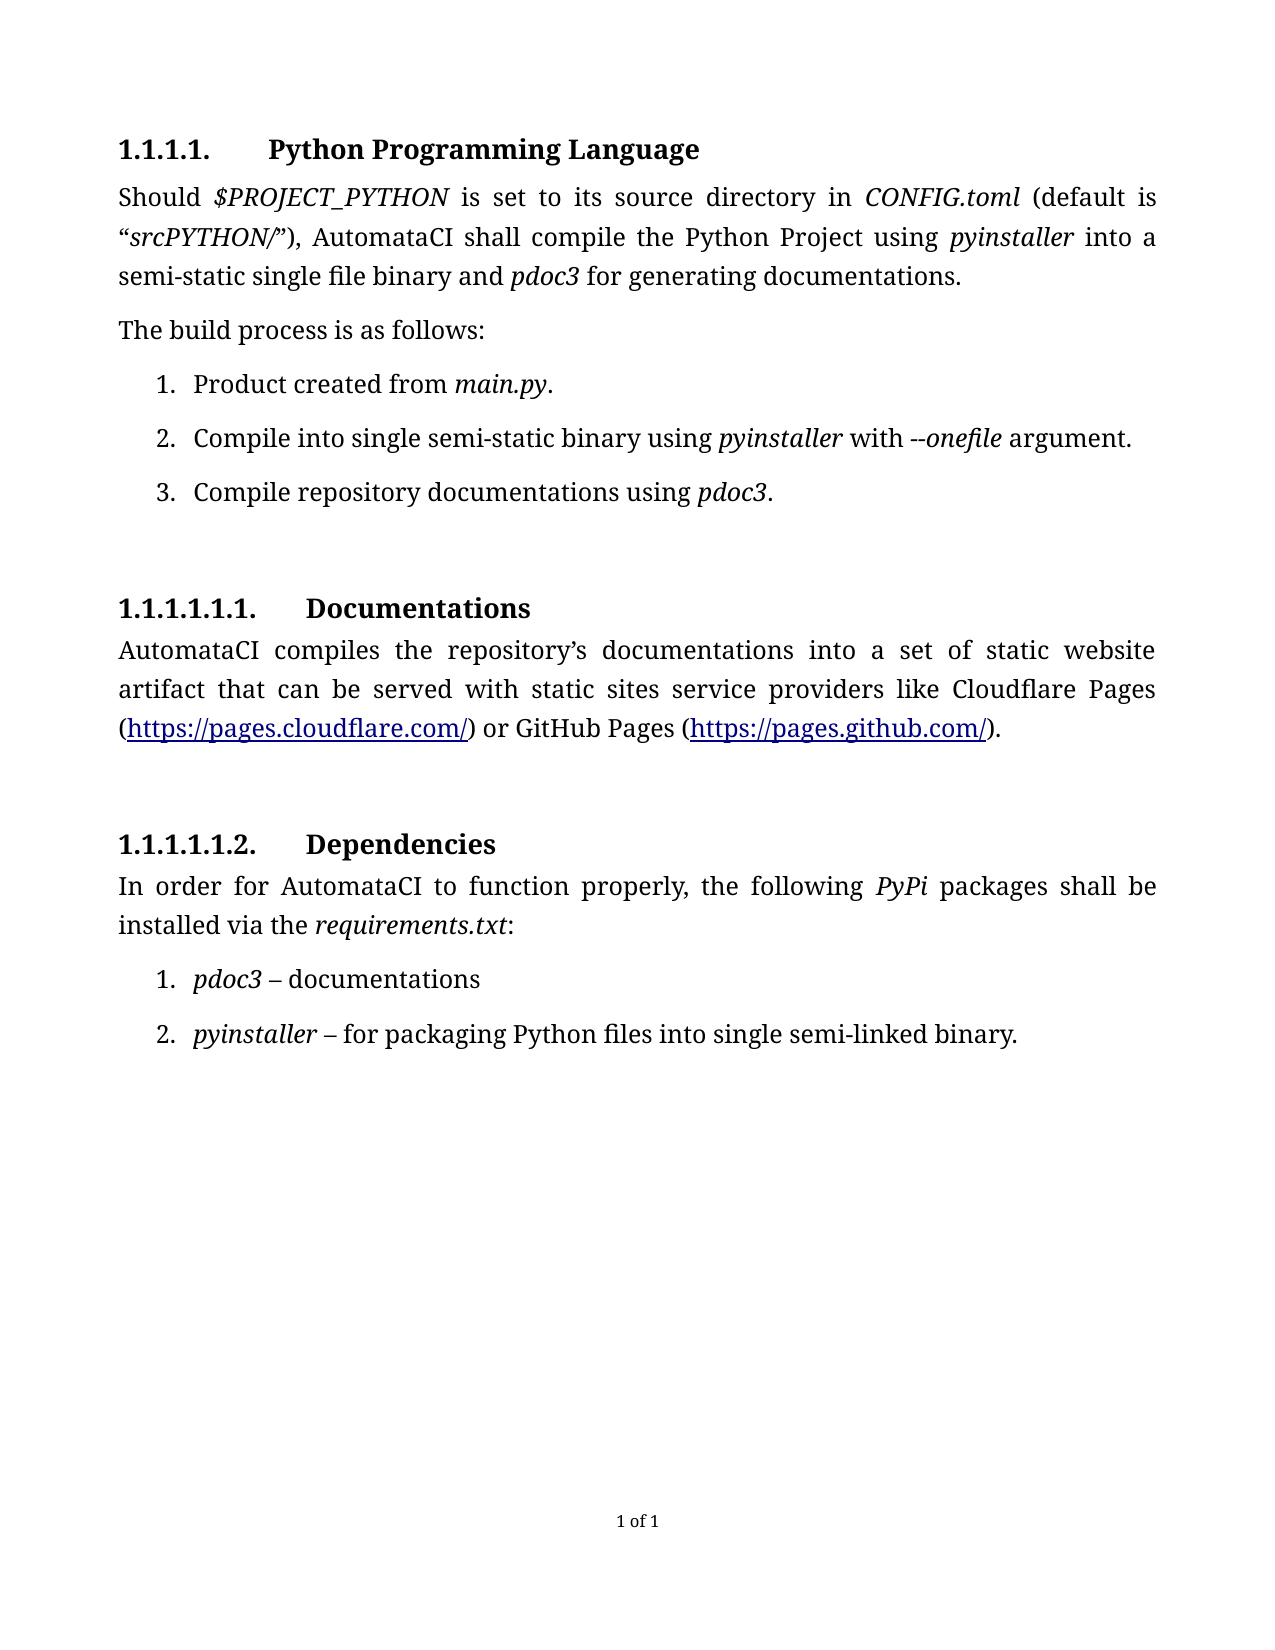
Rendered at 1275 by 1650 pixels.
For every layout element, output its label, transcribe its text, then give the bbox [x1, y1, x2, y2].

list Product created from main.py. [156, 367, 1157, 401]
text AutomataCI compiles the repository’s documentations into a set of static website artifact that can be served with static sites service providers like Cloudflare Pages (https://pages.cloudflare.com/) or GitHub Pages (https://pages.github.com/). [118, 633, 1157, 745]
subtitle Documentations [118, 589, 1157, 626]
subtitle Python Programming Language [118, 131, 1157, 167]
list Compile repository documentations using pdoc3. [156, 475, 1157, 509]
list Compile into single semi-static binary using pyinstaller with --onefile argument. [156, 421, 1157, 455]
text Should $PROJECT_PYTHON is set to its source directory in CONFIG.toml (default is “srcPYTHON/”), AutomataCI shall compile the Python Project using pyinstaller into a semi-static single file binary and pdoc3 for generating documentations. [118, 180, 1157, 292]
list pdoc3 – documentations [156, 962, 1157, 996]
subtitle Dependencies [118, 826, 1157, 862]
list pyinstaller – for packaging Python files into single semi-linked binary. [156, 1016, 1157, 1050]
text The build process is as follows: [118, 312, 1157, 347]
text In order for AutomataCI to function properly, the following PyPi packages shall be installed via the requirements.txt: [118, 869, 1157, 942]
